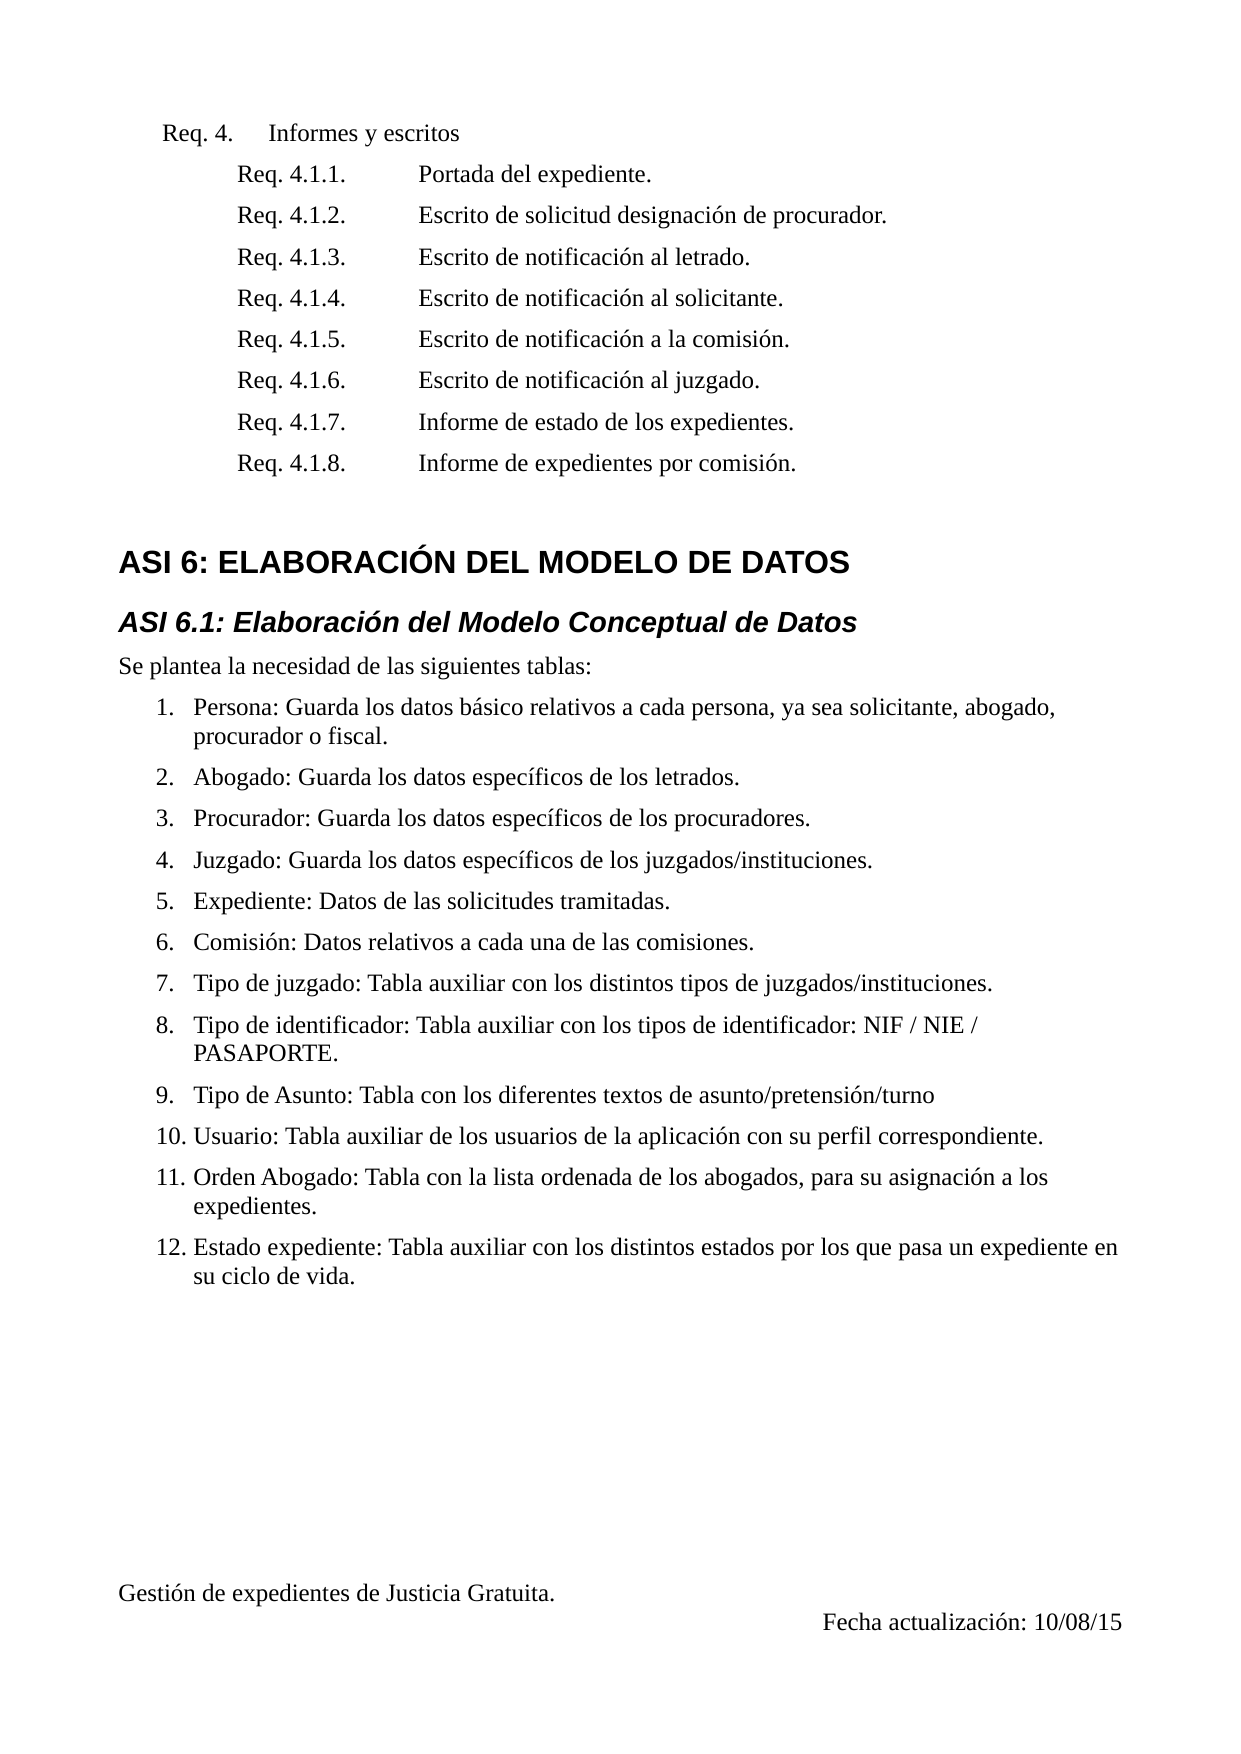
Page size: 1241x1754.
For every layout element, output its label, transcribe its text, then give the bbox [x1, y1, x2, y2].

list Comisión: Datos relativos a cada una de las comisiones. [156, 927, 1122, 956]
list Tipo de juzgado: Tabla auxiliar con los distintos tipos de juzgados/instituciones. [156, 968, 1122, 997]
subtitle ASI 6.1: Elaboración del Modelo Conceptual de Datos [118, 605, 1122, 638]
list Tipo de identificador: Tabla auxiliar con los tipos de identificador: NIF / NIE / PASAPORTE. [156, 1010, 1122, 1067]
list Informes y escritos [156, 118, 1122, 147]
list Escrito de notificación al juzgado. [231, 366, 1122, 394]
subtitle ASI 6: ELABORACIÓN DEL MODELO DE DATOS [118, 543, 1122, 580]
list Juzgado: Guarda los datos específicos de los juzgados/instituciones. [156, 845, 1122, 873]
list Tipo de Asunto: Tabla con los diferentes textos de asunto/pretensión/turno [156, 1080, 1122, 1108]
list Escrito de notificación a la comisión. [231, 324, 1122, 353]
list Portada del expediente. [231, 159, 1122, 188]
text Se plantea la necesidad de las siguientes tablas: [118, 651, 1122, 680]
list Escrito de solicitud designación de procurador. [231, 201, 1122, 229]
list Procurador: Guarda los datos específicos de los procuradores. [156, 803, 1122, 832]
list Informe de expedientes por comisión. [231, 448, 1122, 477]
list Estado expediente: Tabla auxiliar con los distintos estados por los que pasa un expediente en su ciclo de vida. [156, 1232, 1122, 1290]
list Escrito de notificación al letrado. [231, 242, 1122, 271]
list Orden Abogado: Tabla con la lista ordenada de los abogados, para su asignación a los expedientes. [156, 1162, 1122, 1220]
list Informe de estado de los expedientes. [231, 407, 1122, 436]
list Usuario: Tabla auxiliar de los usuarios de la aplicación con su perfil correspondiente. [156, 1121, 1122, 1150]
list Abogado: Guarda los datos específicos de los letrados. [156, 762, 1122, 791]
list Expediente: Datos de las solicitudes tramitadas. [156, 886, 1122, 915]
list Persona: Guarda los datos básico relativos a cada persona, ya sea solicitante, abogado, procurador o fiscal. [156, 692, 1122, 750]
list Escrito de notificación al solicitante. [231, 283, 1122, 312]
